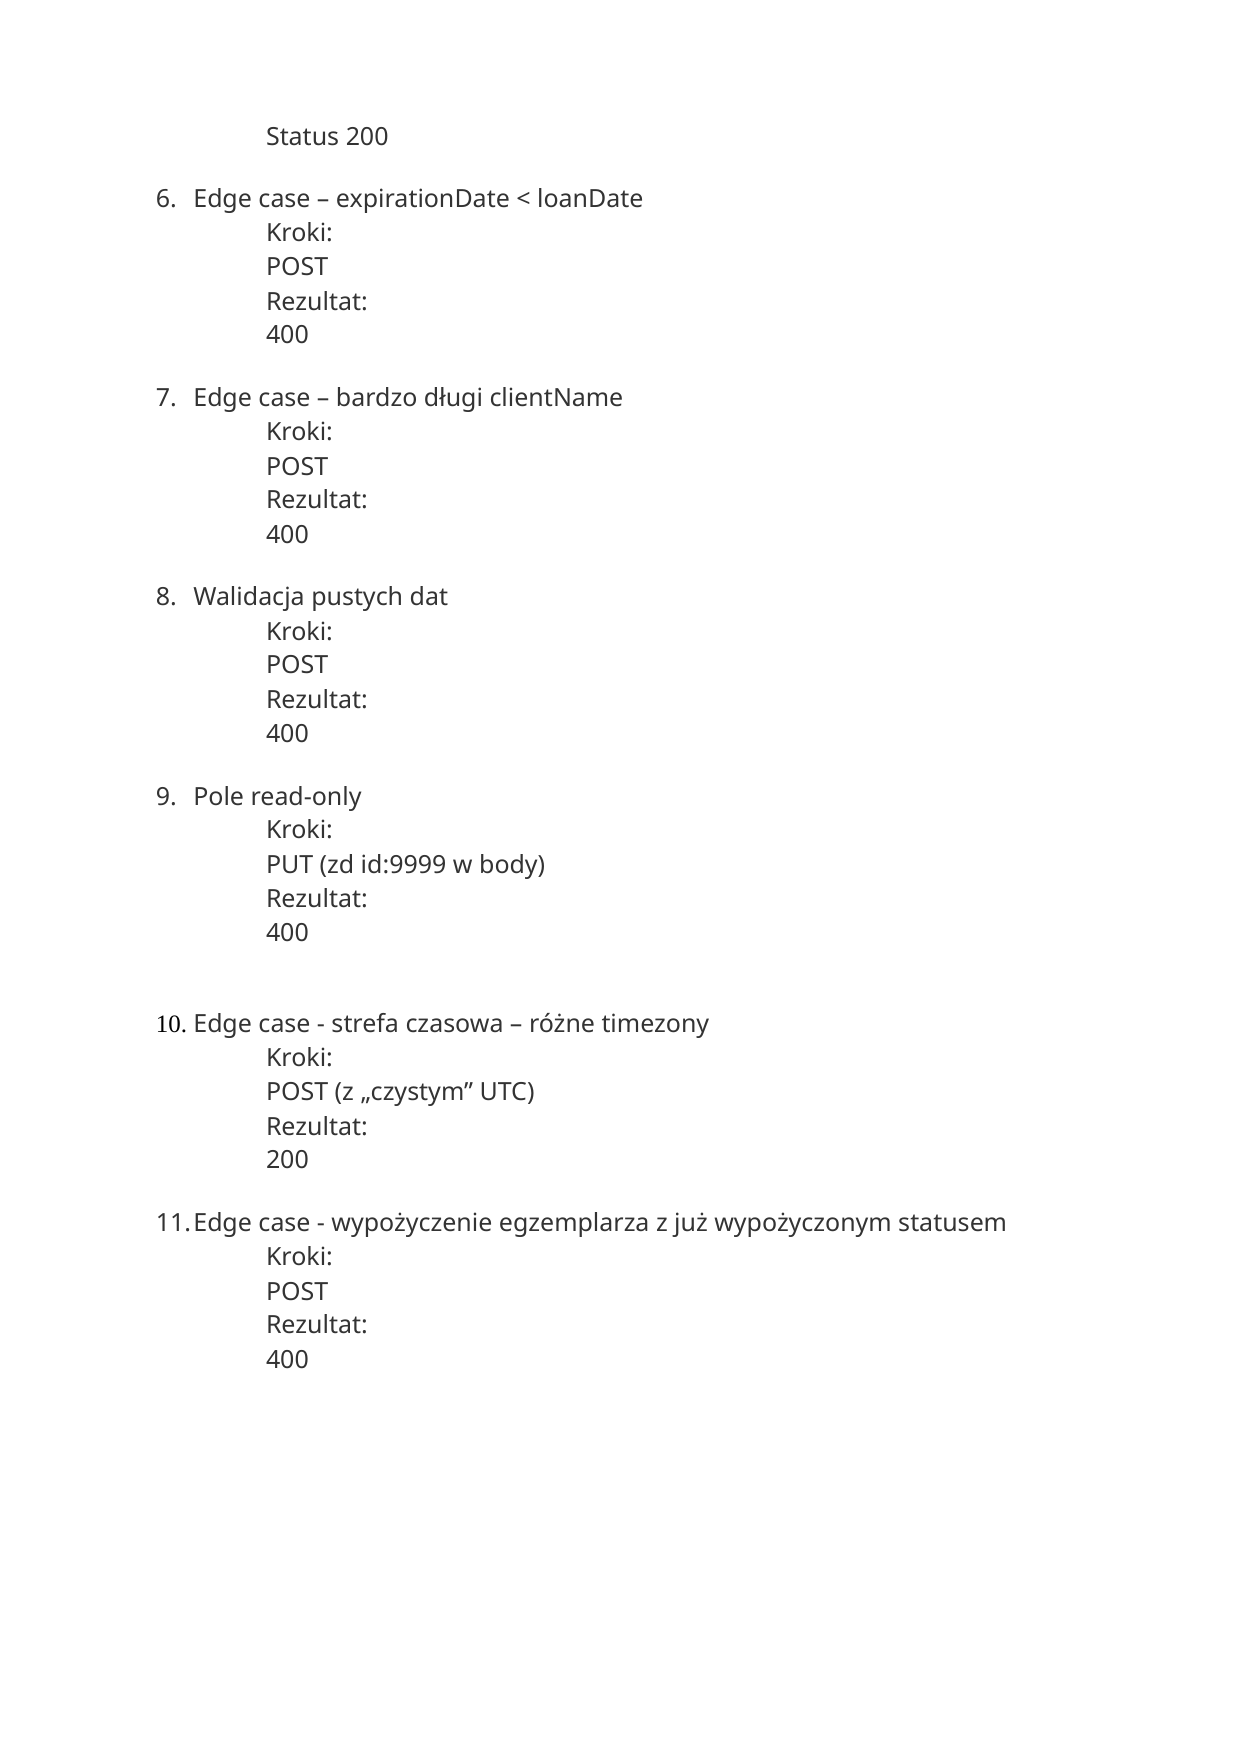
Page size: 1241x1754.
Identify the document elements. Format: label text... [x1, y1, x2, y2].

list Edge case - wypożyczenie egzemplarza z już wypożyczonym statusem [156, 1205, 1122, 1239]
text 400 [266, 317, 1122, 351]
text Rezultat: [266, 482, 1122, 516]
text POST [266, 647, 1122, 681]
list Edge case - strefa czasowa – różne timezony [156, 1006, 1122, 1040]
text Rezultat: [266, 681, 1122, 715]
text Kroki: [266, 1040, 1122, 1074]
text 200 [266, 1142, 1122, 1176]
text 400 [266, 1341, 1122, 1375]
text POST (z „czystym” UTC) [266, 1074, 1122, 1108]
text POST [266, 1273, 1122, 1307]
text 400 [266, 516, 1122, 550]
list Edge case – expirationDate < loanDate [156, 181, 1122, 215]
text Rezultat: [266, 1307, 1122, 1341]
text Kroki: [266, 613, 1122, 647]
text POST [266, 249, 1122, 283]
list Walidacja pustych dat [156, 579, 1122, 613]
text 400 [266, 715, 1122, 749]
text Kroki: [266, 414, 1122, 448]
text Status 200 [266, 118, 1122, 152]
list Pole read-only [156, 778, 1122, 812]
text Kroki: [266, 215, 1122, 249]
text PUT (zd id:9999 w body) [266, 846, 1122, 880]
text Kroki: [266, 812, 1122, 846]
text Rezultat: [266, 880, 1122, 914]
text Kroki: [266, 1239, 1122, 1273]
list Edge case – bardzo długi clientName [156, 380, 1122, 414]
text Rezultat: [266, 1108, 1122, 1142]
text Rezultat: [266, 283, 1122, 317]
text 400 [266, 914, 1122, 948]
text POST [266, 448, 1122, 482]
